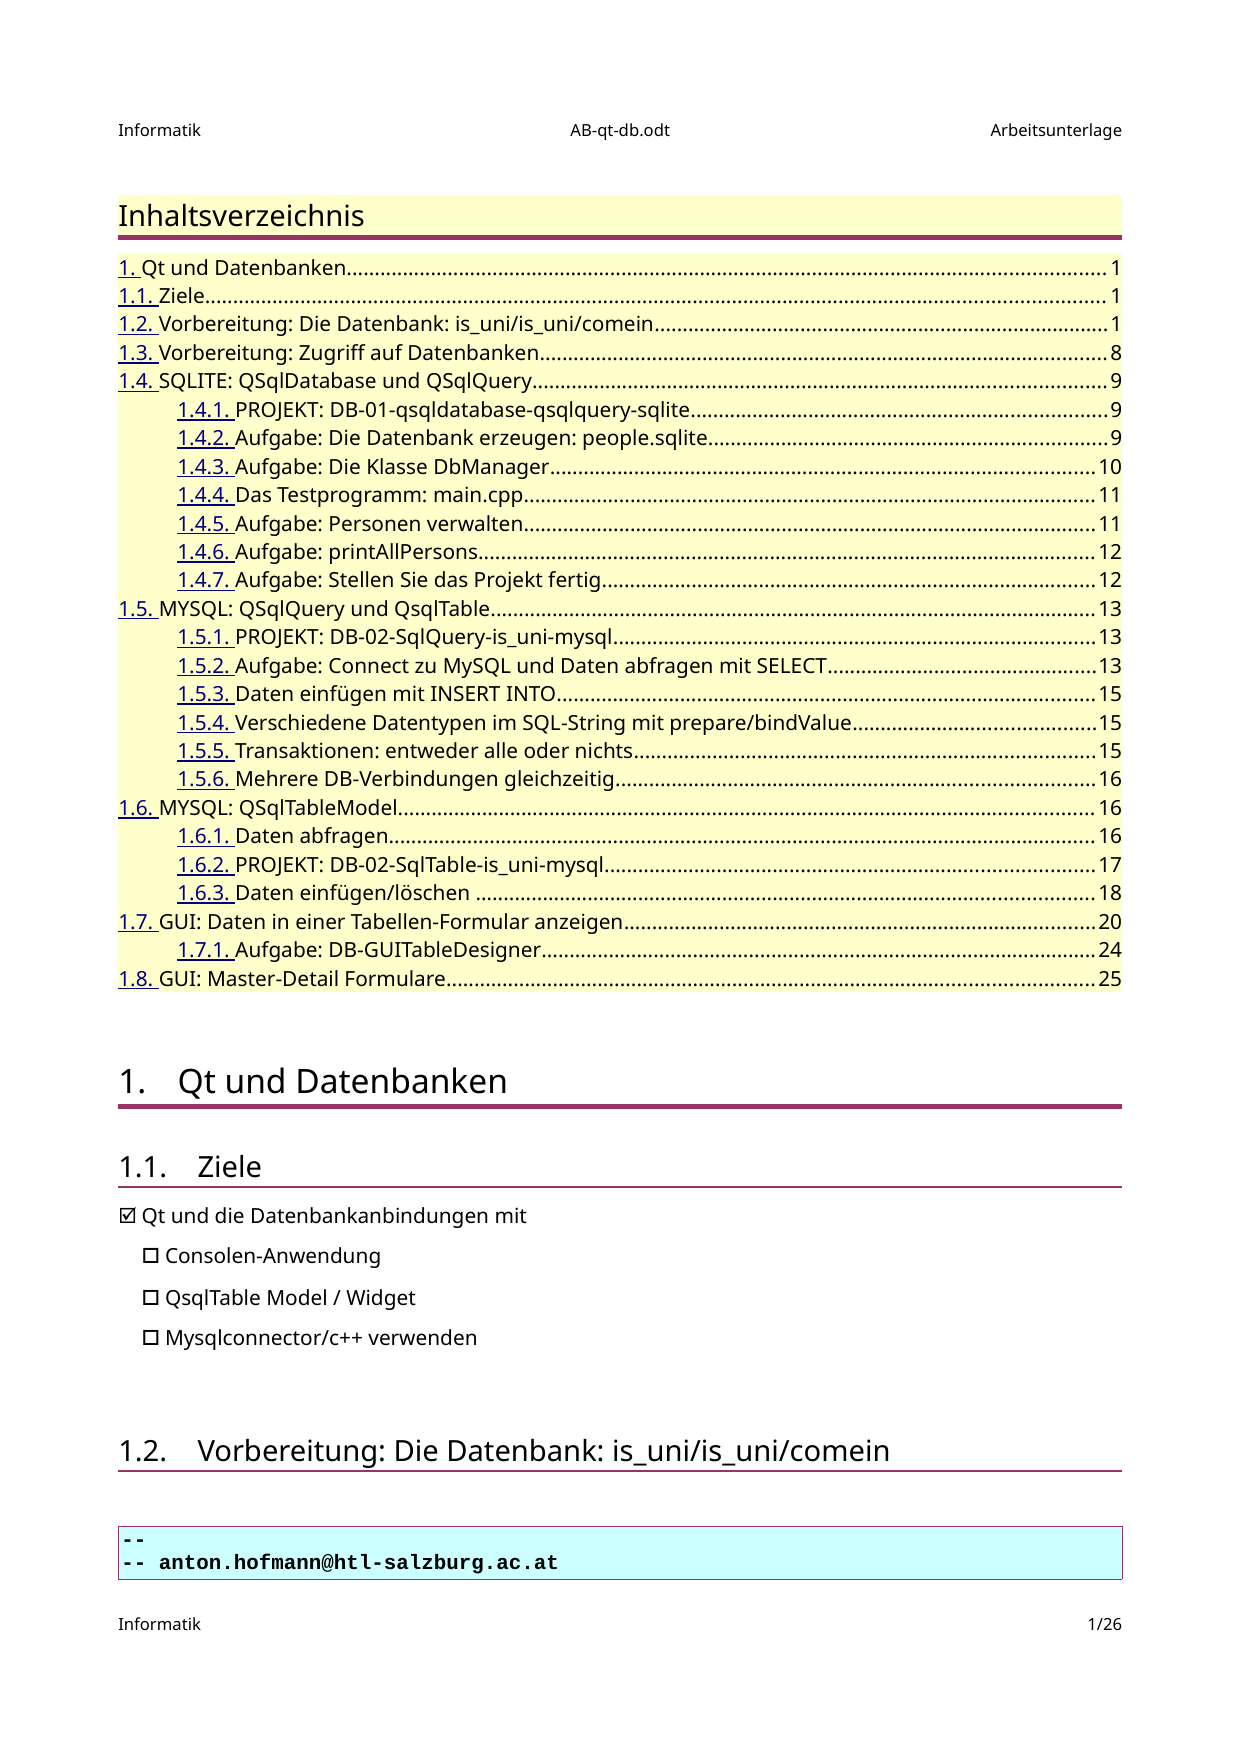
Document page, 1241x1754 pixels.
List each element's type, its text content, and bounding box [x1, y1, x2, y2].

text 1.6. MYSQL: QSqlTableModel 16 [118, 793, 1122, 821]
list Qt und die Datenbankanbindungen mit [118, 1201, 1122, 1229]
text 1.5.5. Transaktionen: entweder alle oder nichts 15 [177, 736, 1122, 764]
text 1.4.7. Aufgabe: Stellen Sie das Projekt fertig 12 [177, 566, 1122, 594]
list Consolen-Anwendung [141, 1242, 1122, 1270]
text 1.7. GUI: Daten in einer Tabellen-Formular anzeigen 20 [118, 907, 1122, 935]
subtitle Vorbereitung: Die Datenbank: is_uni/is_uni/comein [118, 1430, 1122, 1470]
text 1. Qt und Datenbanken 1 [118, 253, 1122, 281]
text 1.5. MYSQL: QSqlQuery und QsqlTable 13 [118, 594, 1122, 622]
text 1.4. SQLITE: QSqlDatabase und QSqlQuery 9 [118, 366, 1122, 395]
text -- anton.hofmann@htl-salzburg.ac.at [119, 1549, 1122, 1579]
text 1.6.3. Daten einfügen/löschen … 18 [177, 878, 1122, 907]
text 1.4.2. Aufgabe: Die Datenbank erzeugen: people.sqlite 9 [177, 423, 1122, 452]
text 1.5.1. PROJEKT: DB-02-SqlQuery-is_uni-mysql 13 [177, 622, 1122, 651]
text 1.4.3. Aufgabe: Die Klasse DbManager 10 [177, 452, 1122, 480]
text 1.4.1. PROJEKT: DB-01-qsqldatabase-qsqlquery-sqlite 9 [177, 395, 1122, 423]
text 1.5.3. Daten einfügen mit INSERT INTO 15 [177, 679, 1122, 708]
text 1.6.1. Daten abfragen 16 [177, 821, 1122, 850]
text 1.4.4. Das Testprogramm: main.cpp 11 [177, 480, 1122, 509]
text 1.8. GUI: Master-Detail Formulare 25 [118, 964, 1122, 992]
text 1.5.6. Mehrere DB-Verbindungen gleichzeitig 16 [177, 764, 1122, 793]
list Mysqlconnector/c++ verwenden [141, 1323, 1122, 1352]
subtitle Ziele [118, 1146, 1122, 1186]
subtitle Qt und Datenbanken [118, 1058, 1122, 1104]
text 1.3. Vorbereitung: Zugriff auf Datenbanken 8 [118, 338, 1122, 366]
text 1.2. Vorbereitung: Die Datenbank: is_uni/is_uni/comein 1 [118, 309, 1122, 338]
text -- [119, 1527, 1122, 1549]
subtitle Inhaltsverzeichnis [118, 195, 1122, 235]
text 1.4.6. Aufgabe: printAllPersons 12 [177, 537, 1122, 566]
text 1.4.5. Aufgabe: Personen verwalten 11 [177, 509, 1122, 537]
text 1.5.2. Aufgabe: Connect zu MySQL und Daten abfragen mit SELECT 13 [177, 651, 1122, 679]
text 1.5.4. Verschiedene Datentypen im SQL-String mit prepare/bindValue 15 [177, 708, 1122, 736]
list QsqlTable Model / Widget [141, 1283, 1122, 1311]
text 1.7.1. Aufgabe: DB-GUITableDesigner 24 [177, 935, 1122, 964]
text 1.1. Ziele 1 [118, 281, 1122, 309]
text 1.6.2. PROJEKT: DB-02-SqlTable-is_uni-mysql 17 [177, 850, 1122, 878]
